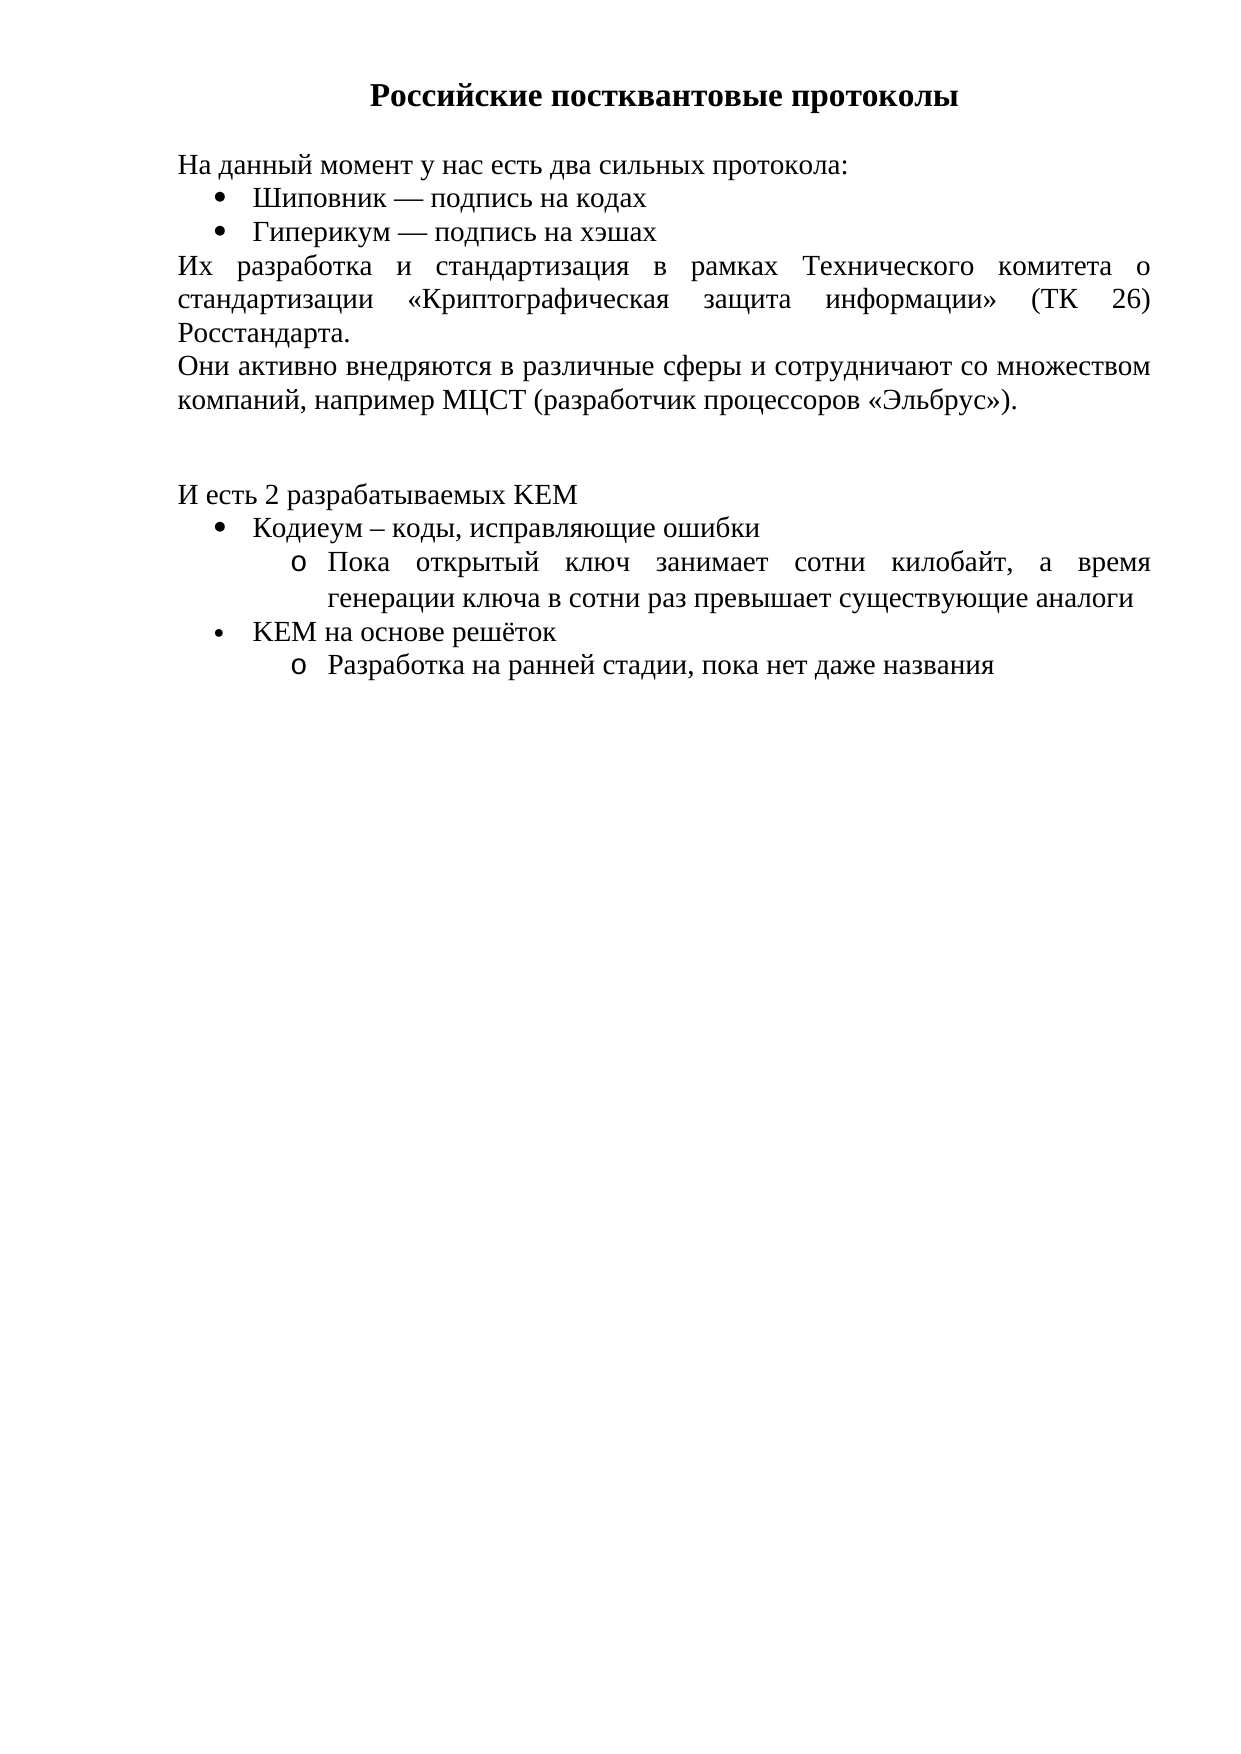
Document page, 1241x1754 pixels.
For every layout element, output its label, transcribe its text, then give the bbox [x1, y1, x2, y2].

list Разработка на ранней стадии, пока нет даже названия [290, 647, 1152, 683]
text Они активно внедряются в различные сферы и сотрудничают со множеством компаний, например МЦСТ (разработчик процессоров «Эльбрус»). [177, 348, 1152, 415]
text И есть 2 разрабатываемых KEM [177, 477, 1152, 511]
list Гиперикум — подпись на хэшах [215, 214, 1152, 248]
list Шиповник — подпись на кодах [215, 180, 1152, 214]
list Пока открытый ключ занимает сотни килобайт, а время генерации ключа в сотни раз превышает существующие аналоги [290, 544, 1152, 614]
text На данный момент у нас есть два сильных протокола: [177, 147, 1152, 180]
text Их разработка и стандартизация в рамках Технического комитета о стандартизации «Криптографическая защита информации» (ТК 26) Росстандарта. [177, 248, 1152, 348]
list KEM на основе решёток [215, 614, 1152, 647]
text Российские постквантовые протоколы [177, 75, 1152, 113]
list Кодиеум – коды, исправляющие ошибки [215, 511, 1152, 544]
